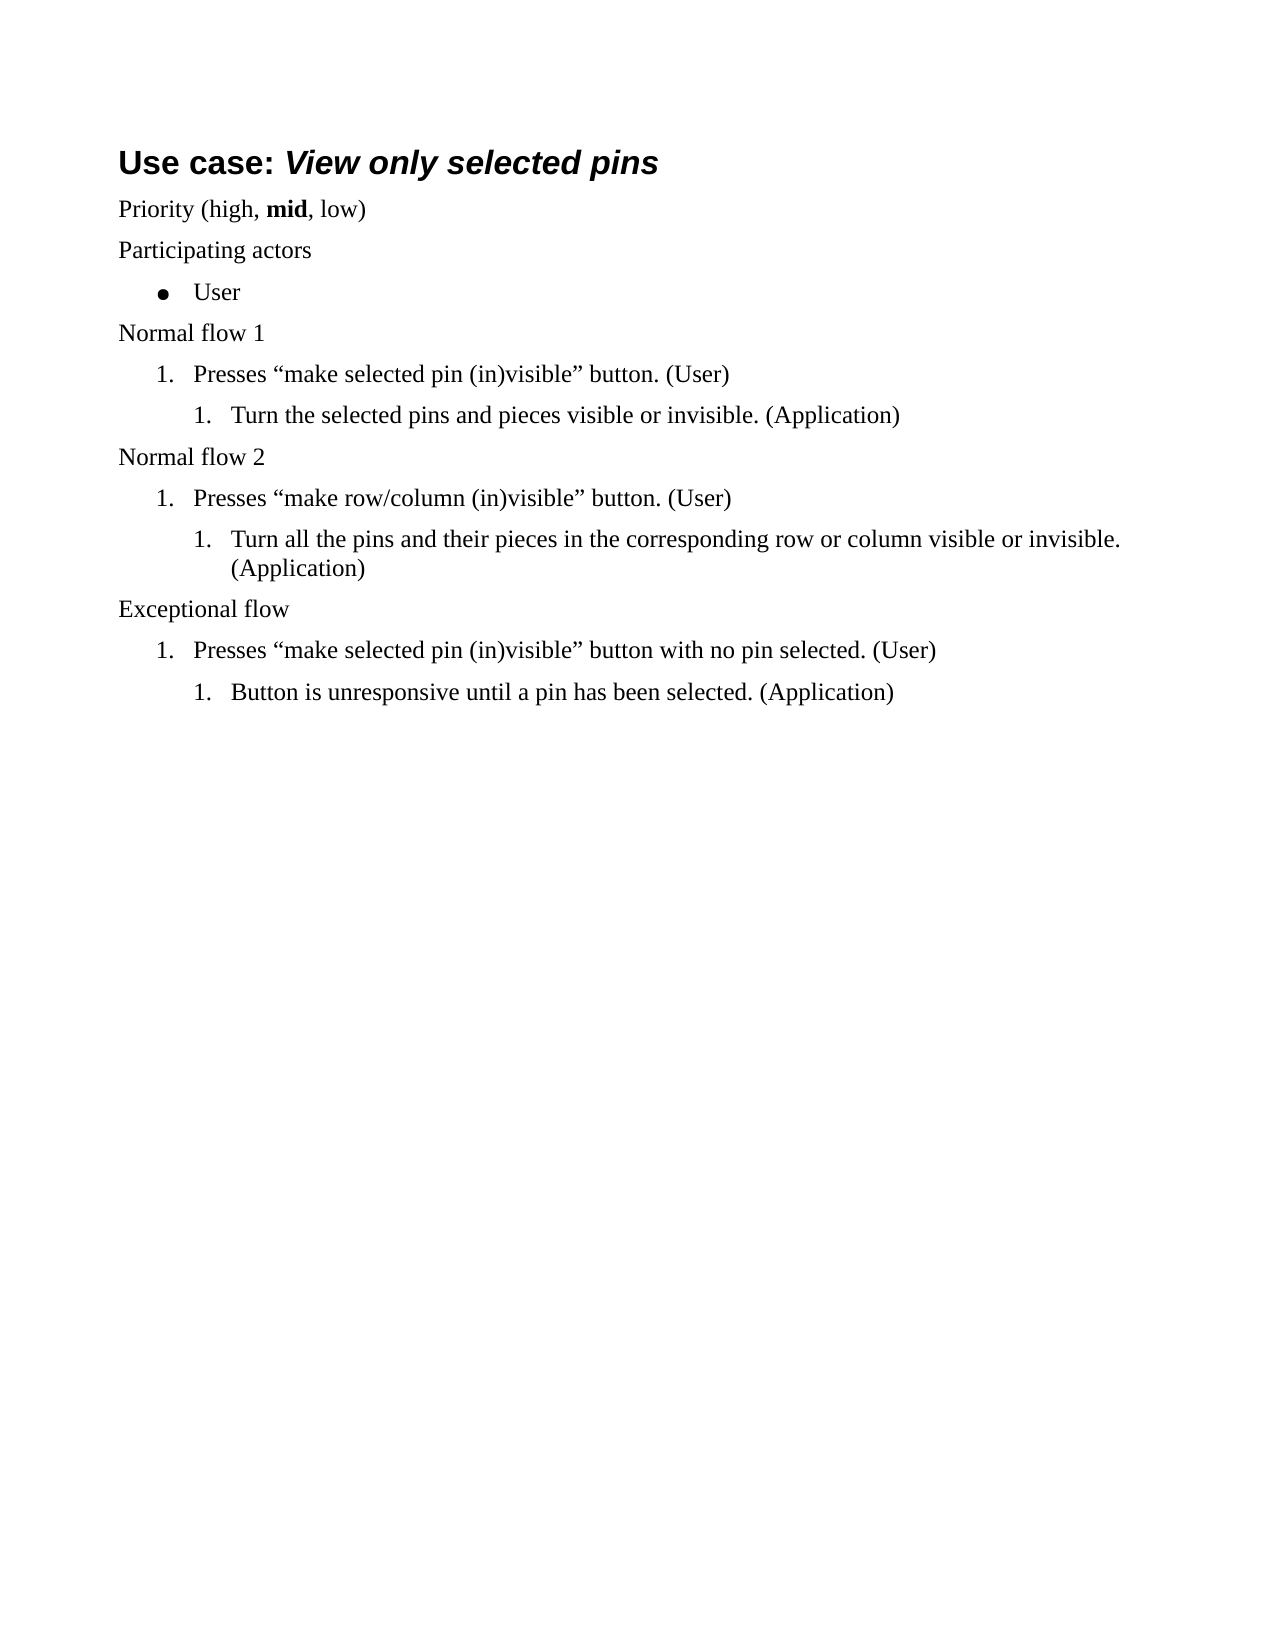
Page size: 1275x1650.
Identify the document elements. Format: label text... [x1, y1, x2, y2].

text Participating actors [118, 236, 1157, 264]
list Button is unresponsive until a pin has been selected. (Application) [193, 677, 1157, 706]
text Normal flow 2 [118, 442, 1157, 471]
text Priority (high, mid, low) [118, 194, 1157, 223]
list Turn the selected pins and pieces visible or invisible. (Application) [193, 401, 1157, 429]
list Turn all the pins and their pieces in the corresponding row or column visible or invisible. (Application) [193, 524, 1157, 582]
list Presses “make row/column (in)visible” button. (User) [156, 483, 1157, 512]
list Presses “make selected pin (in)visible” button. (User) [156, 359, 1157, 388]
text Normal flow 1 [118, 318, 1157, 347]
subtitle Use case: View only selected pins [118, 143, 1157, 182]
list Presses “make selected pin (in)visible” button with no pin selected. (User) [156, 636, 1157, 664]
text Exceptional flow [118, 594, 1157, 623]
list User [156, 277, 1157, 306]
